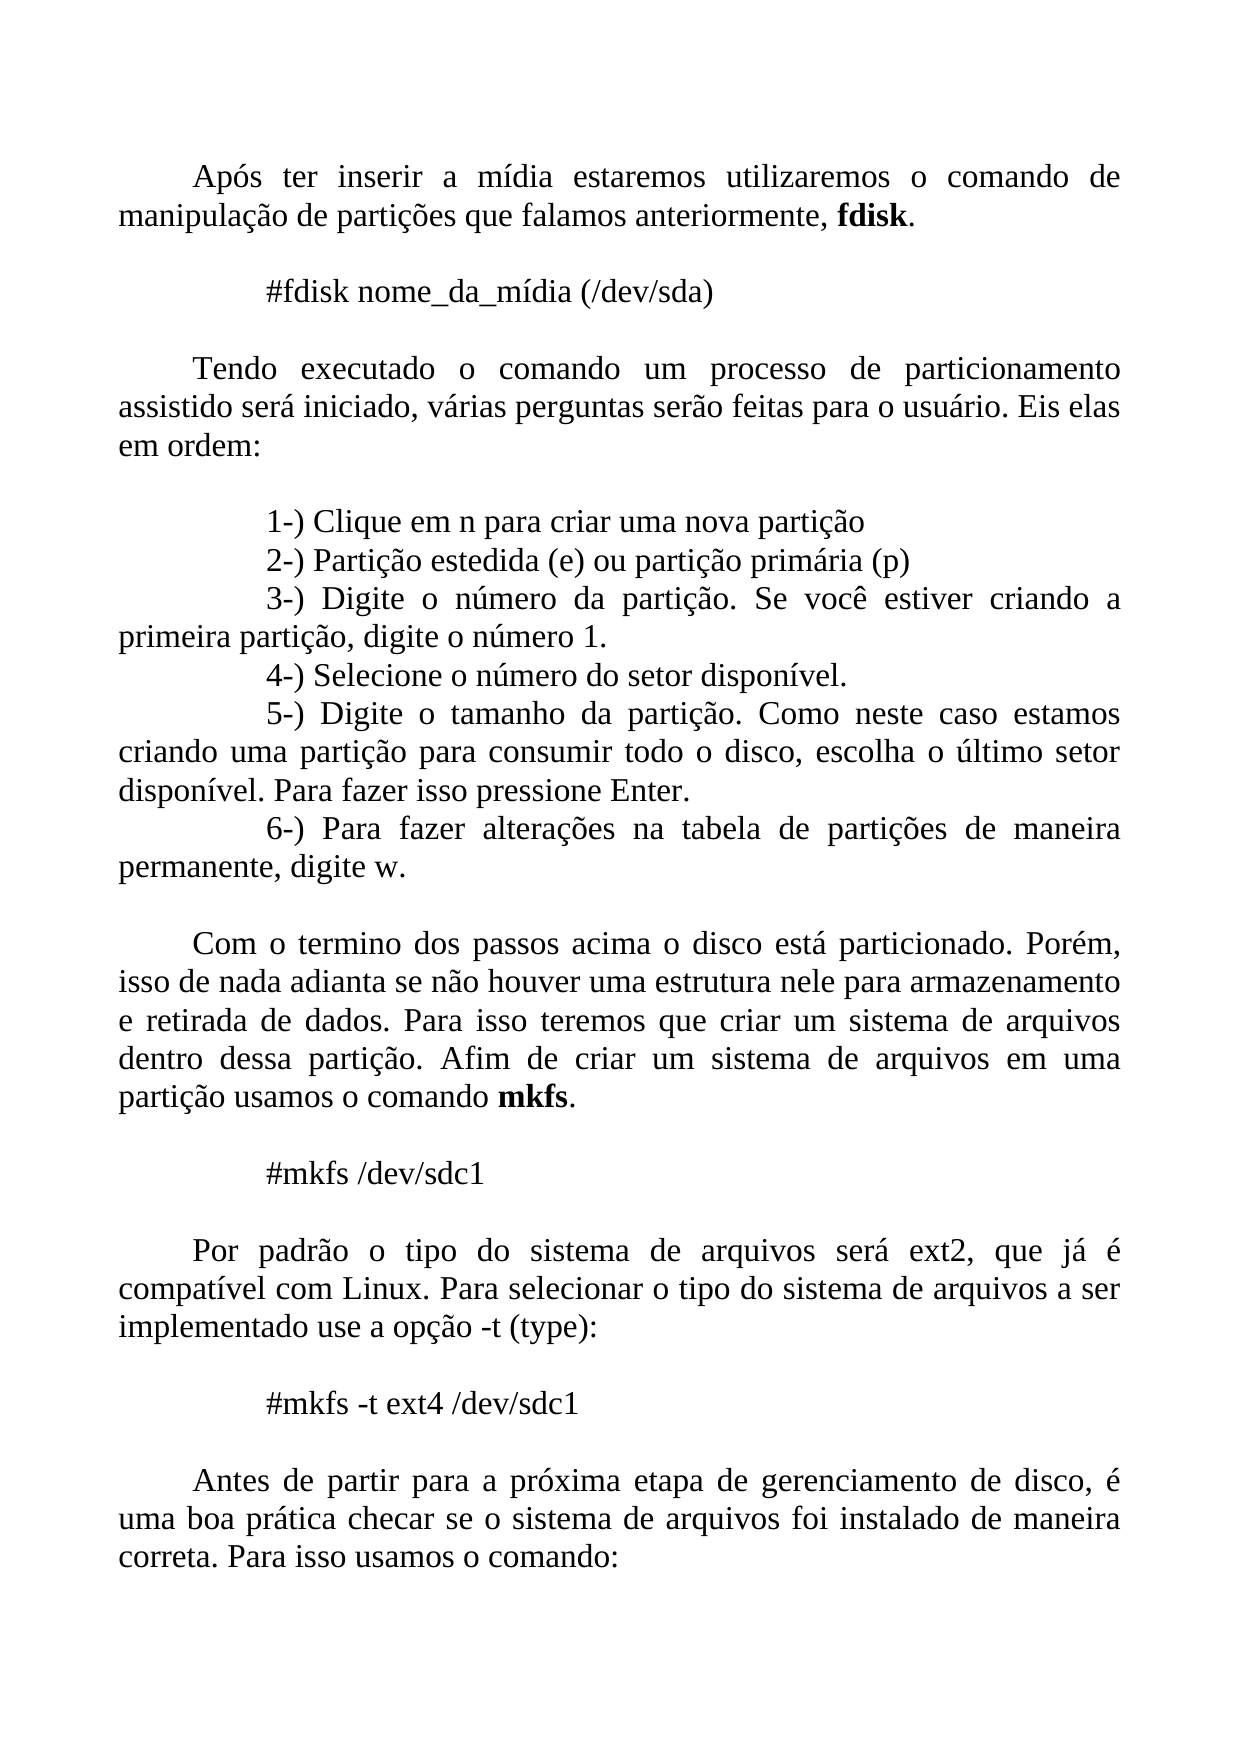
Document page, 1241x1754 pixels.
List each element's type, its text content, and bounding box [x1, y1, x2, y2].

text #mkfs -t ext4 /dev/sdc1 [118, 1383, 1122, 1421]
text #mkfs /dev/sdc1 [118, 1153, 1122, 1191]
text 3-) Digite o número da partição. Se você estiver criando a primeira partição, digite o número 1. [118, 578, 1122, 655]
text #fdisk nome_da_mídia (/dev/sda) [118, 271, 1122, 310]
text Antes de partir para a próxima etapa de gerenciamento de disco, é uma boa prática checar se o sistema de arquivos foi instalado de maneira correta. Para isso usamos o comando: [118, 1460, 1122, 1575]
text Com o termino dos passos acima o disco está particionado. Porém, isso de nada adianta se não houver uma estrutura nele para armazenamento e retirada de dados. Para isso teremos que criar um sistema de arquivos dentro dessa partição. Afim de criar um sistema de arquivos em uma partição usamos o comando mkfs. [118, 923, 1122, 1115]
text 5-) Digite o tamanho da partição. Como neste caso estamos criando uma partição para consumir todo o disco, escolha o último setor disponível. Para fazer isso pressione Enter. [118, 693, 1122, 808]
text Por padrão o tipo do sistema de arquivos será ext2, que já é compatível com Linux. Para selecionar o tipo do sistema de arquivos a ser implementado use a opção -t (type): [118, 1230, 1122, 1345]
text Após ter inserir a mídia estaremos utilizaremos o comando de manipulação de partições que falamos anteriormente, fdisk. [118, 156, 1122, 233]
text 2-) Partição estedida (e) ou partição primária (p) [118, 540, 1122, 578]
text 1-) Clique em n para criar uma nova partição [118, 501, 1122, 540]
text 4-) Selecione o número do setor disponível. [118, 655, 1122, 693]
text Tendo executado o comando um processo de particionamento assistido será iniciado, várias perguntas serão feitas para o usuário. Eis elas em ordem: [118, 348, 1122, 463]
text 6-) Para fazer alterações na tabela de partições de maneira permanente, digite w. [118, 808, 1122, 885]
